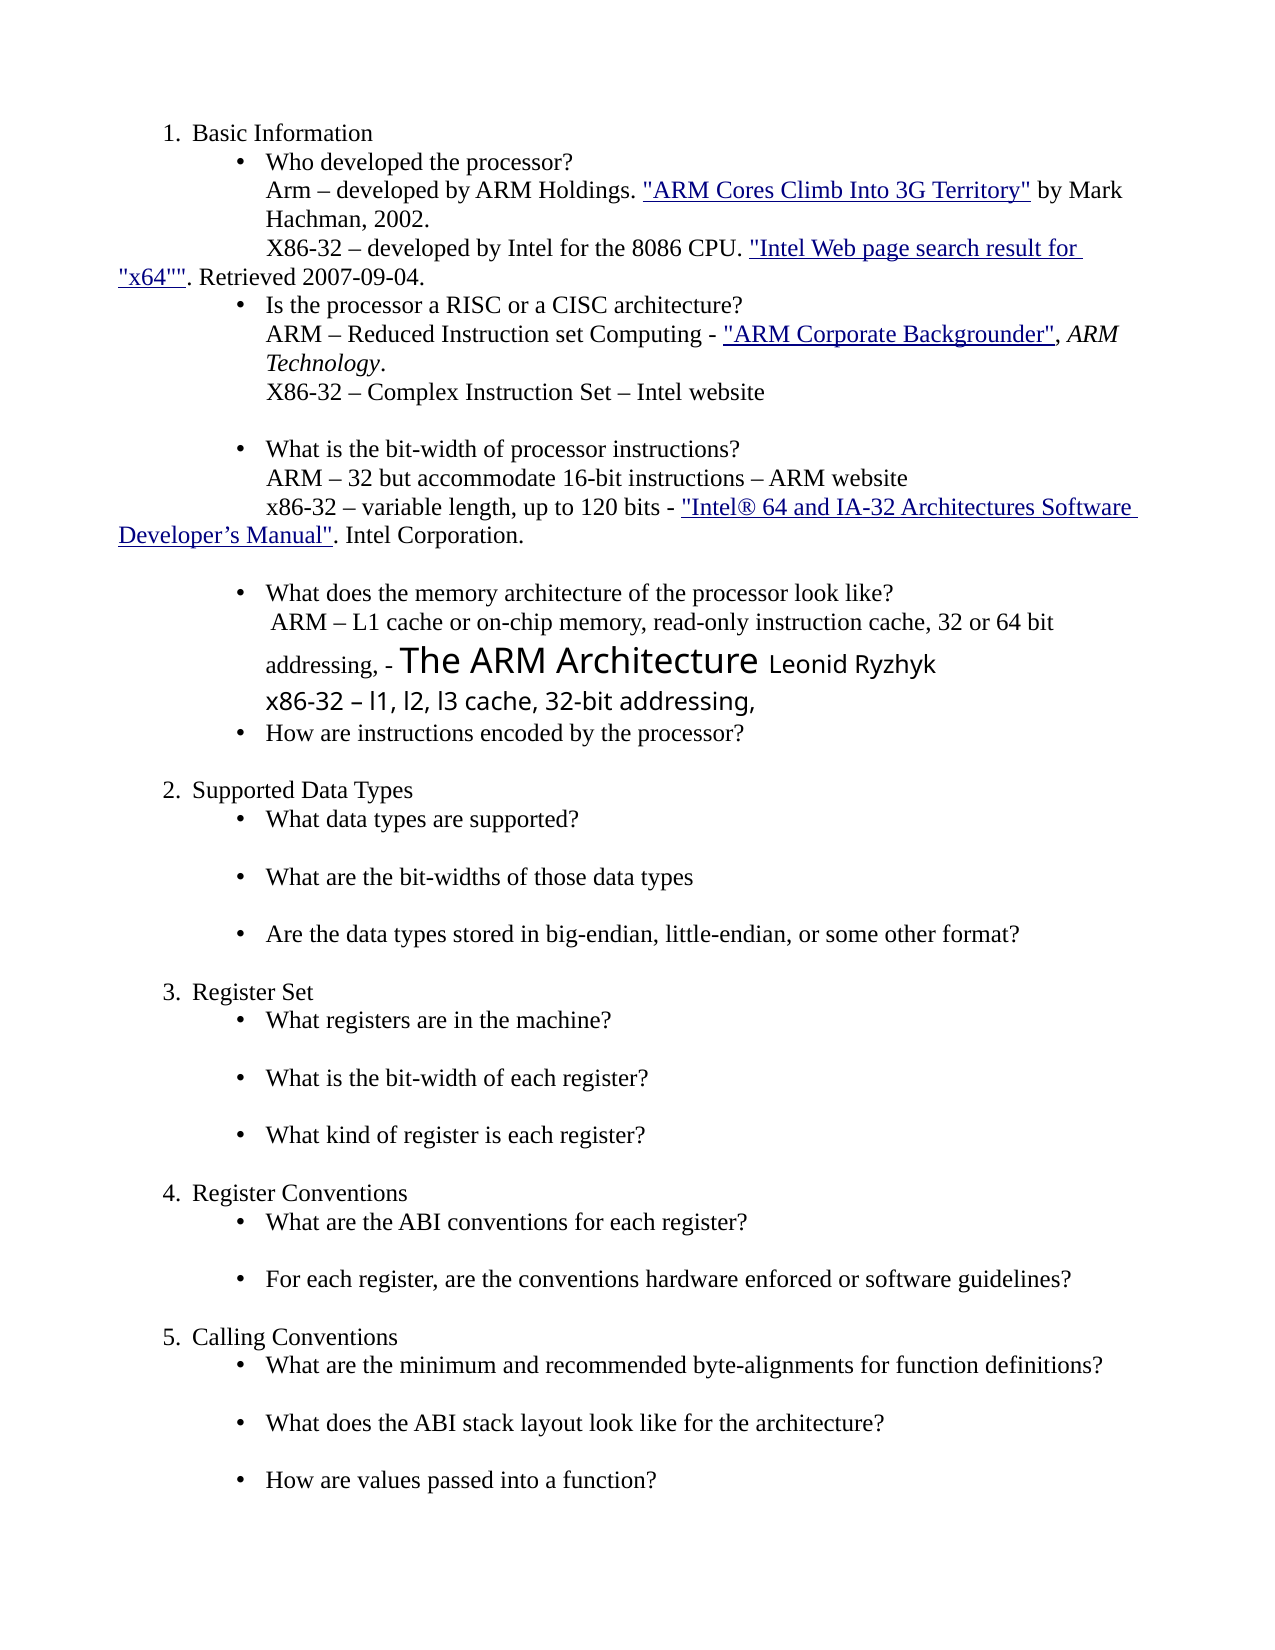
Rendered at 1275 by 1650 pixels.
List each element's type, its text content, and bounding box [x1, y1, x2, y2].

list Is the processor a RISC or a CISC architecture? [236, 291, 1157, 319]
list What are the bit-widths of those data types [236, 862, 1157, 890]
text X86-32 – Complex Instruction Set – Intel website [118, 377, 1157, 406]
list x86-32 – l1, l2, l3 cache, 32-bit addressing, [236, 684, 1157, 718]
list Who developed the processor? [236, 147, 1157, 176]
list ARM – L1 cache or on-chip memory, read-only instruction cache, 32 or 64 bit addressing, - The ARM Architecture Leonid Ryzhyk [236, 607, 1157, 684]
list Basic Information [162, 118, 1157, 147]
list What is the bit-width of processor instructions? [236, 434, 1157, 463]
list How are values passed into a function? [236, 1465, 1157, 1494]
list Supported Data Types [162, 775, 1157, 804]
text X86-32 – developed by Intel for the 8086 CPU. "Intel Web page search result for "x64"". Retrieved 2007-09-04. [118, 233, 1157, 291]
list What does the ABI stack layout look like for the architecture? [236, 1408, 1157, 1437]
list Register Conventions [162, 1178, 1157, 1207]
list Calling Conventions [162, 1322, 1157, 1350]
list What are the ABI conventions for each register? [236, 1207, 1157, 1235]
list ARM – Reduced Instruction set Computing - "ARM Corporate Backgrounder", ARM Technology. [236, 319, 1157, 377]
list What registers are in the machine? [236, 1005, 1157, 1034]
text x86-32 – variable length, up to 120 bits - "Intel® 64 and IA-32 Architectures Software Developer’s Manual". Intel Corporation. [118, 492, 1157, 549]
text ARM – 32 but accommodate 16-bit instructions – ARM website [118, 463, 1157, 492]
list What data types are supported? [236, 804, 1157, 833]
list What kind of register is each register? [236, 1120, 1157, 1149]
list What does the memory architecture of the processor look like? [236, 578, 1157, 607]
list What is the bit-width of each register? [236, 1063, 1157, 1092]
list How are instructions encoded by the processor? [236, 718, 1157, 747]
list Are the data types stored in big-endian, little-endian, or some other format? [236, 919, 1157, 948]
list What are the minimum and recommended byte-alignments for function definitions? [236, 1350, 1157, 1379]
list For each register, are the conventions hardware enforced or software guidelines? [236, 1264, 1157, 1293]
list Arm – developed by ARM Holdings. "ARM Cores Climb Into 3G Territory" by Mark Hachman, 2002. [236, 176, 1157, 233]
list Register Set [162, 977, 1157, 1005]
